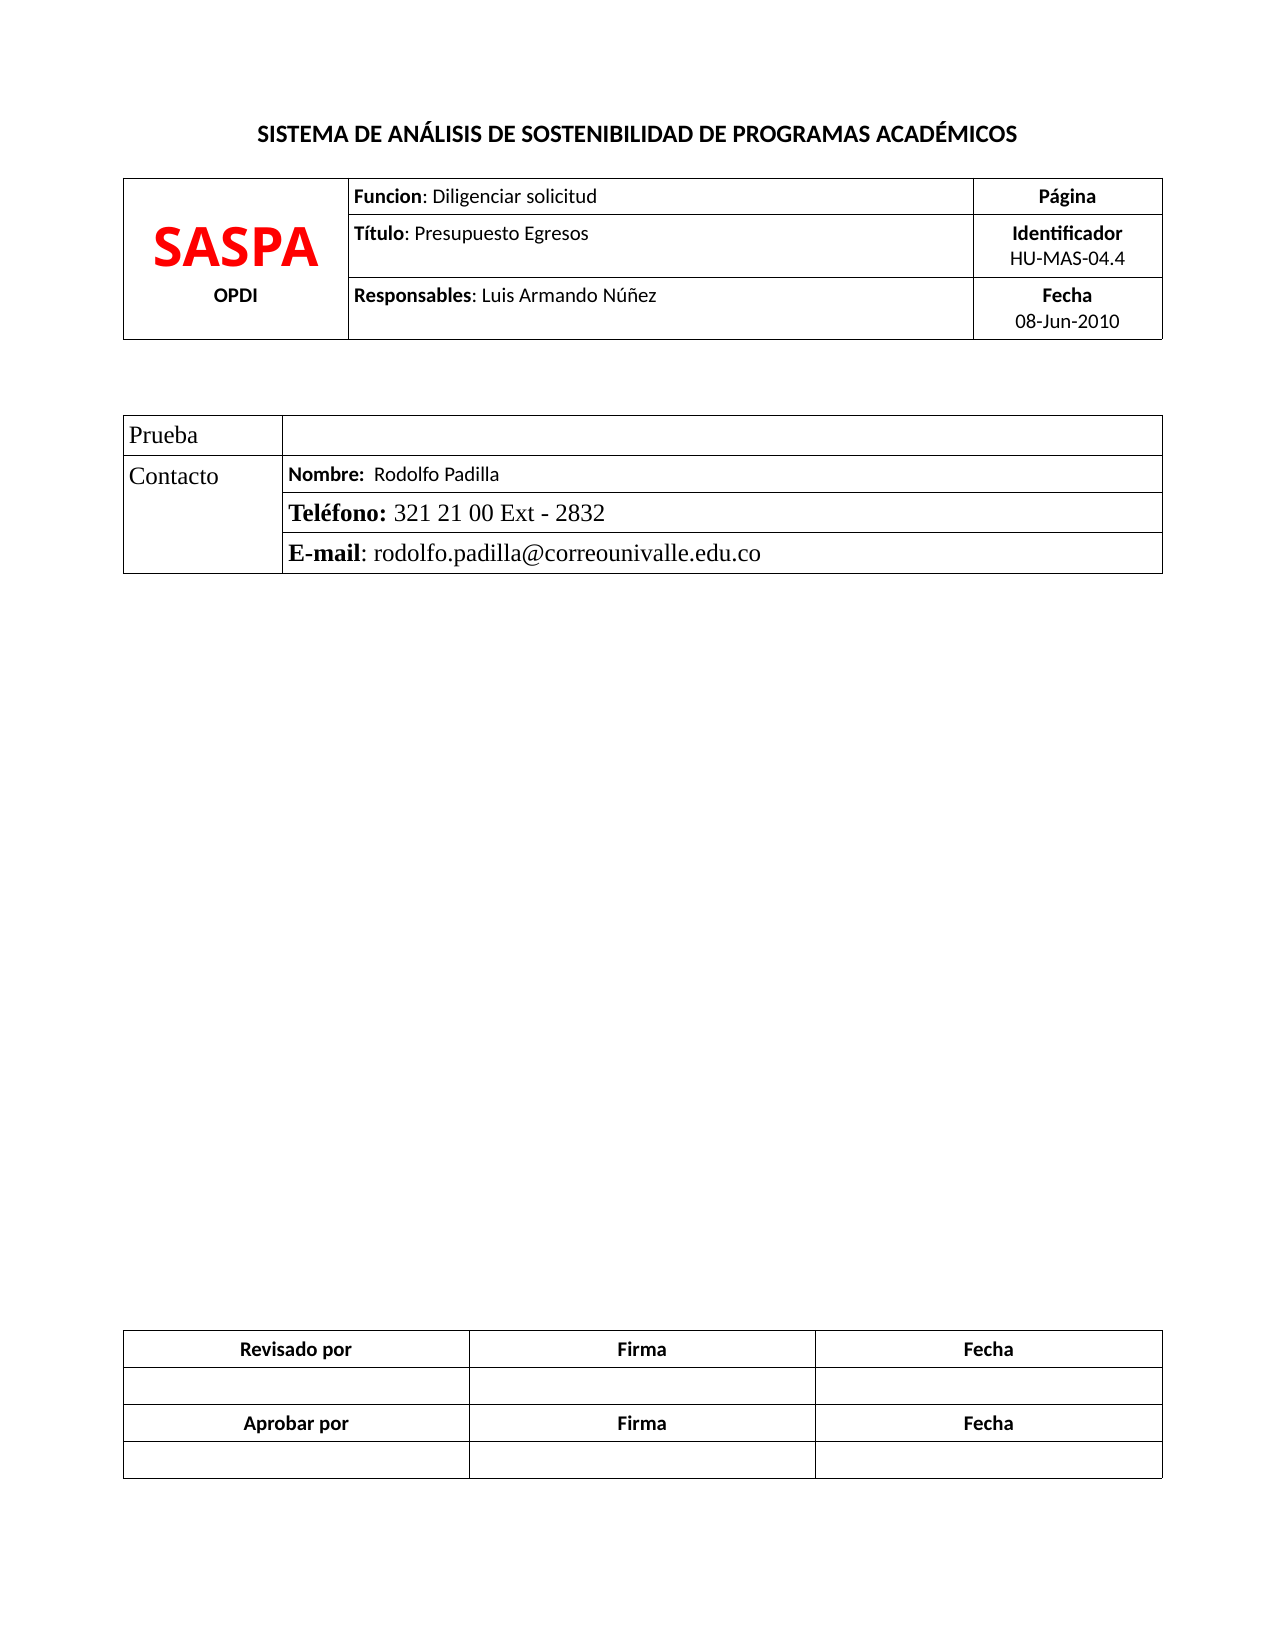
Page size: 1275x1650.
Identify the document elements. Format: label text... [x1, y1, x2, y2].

table_cell E-mail: rodolfo.padilla@correounivalle.edu.co [283, 533, 1162, 573]
table_cell [283, 416, 1162, 455]
table_cell Prueba [124, 416, 282, 455]
table_cell Contacto [124, 456, 282, 573]
table_cell Teléfono: 321 21 00 Ext - 2832 [283, 493, 1162, 532]
table_cell Nombre: Rodolfo Padilla [283, 456, 1162, 492]
